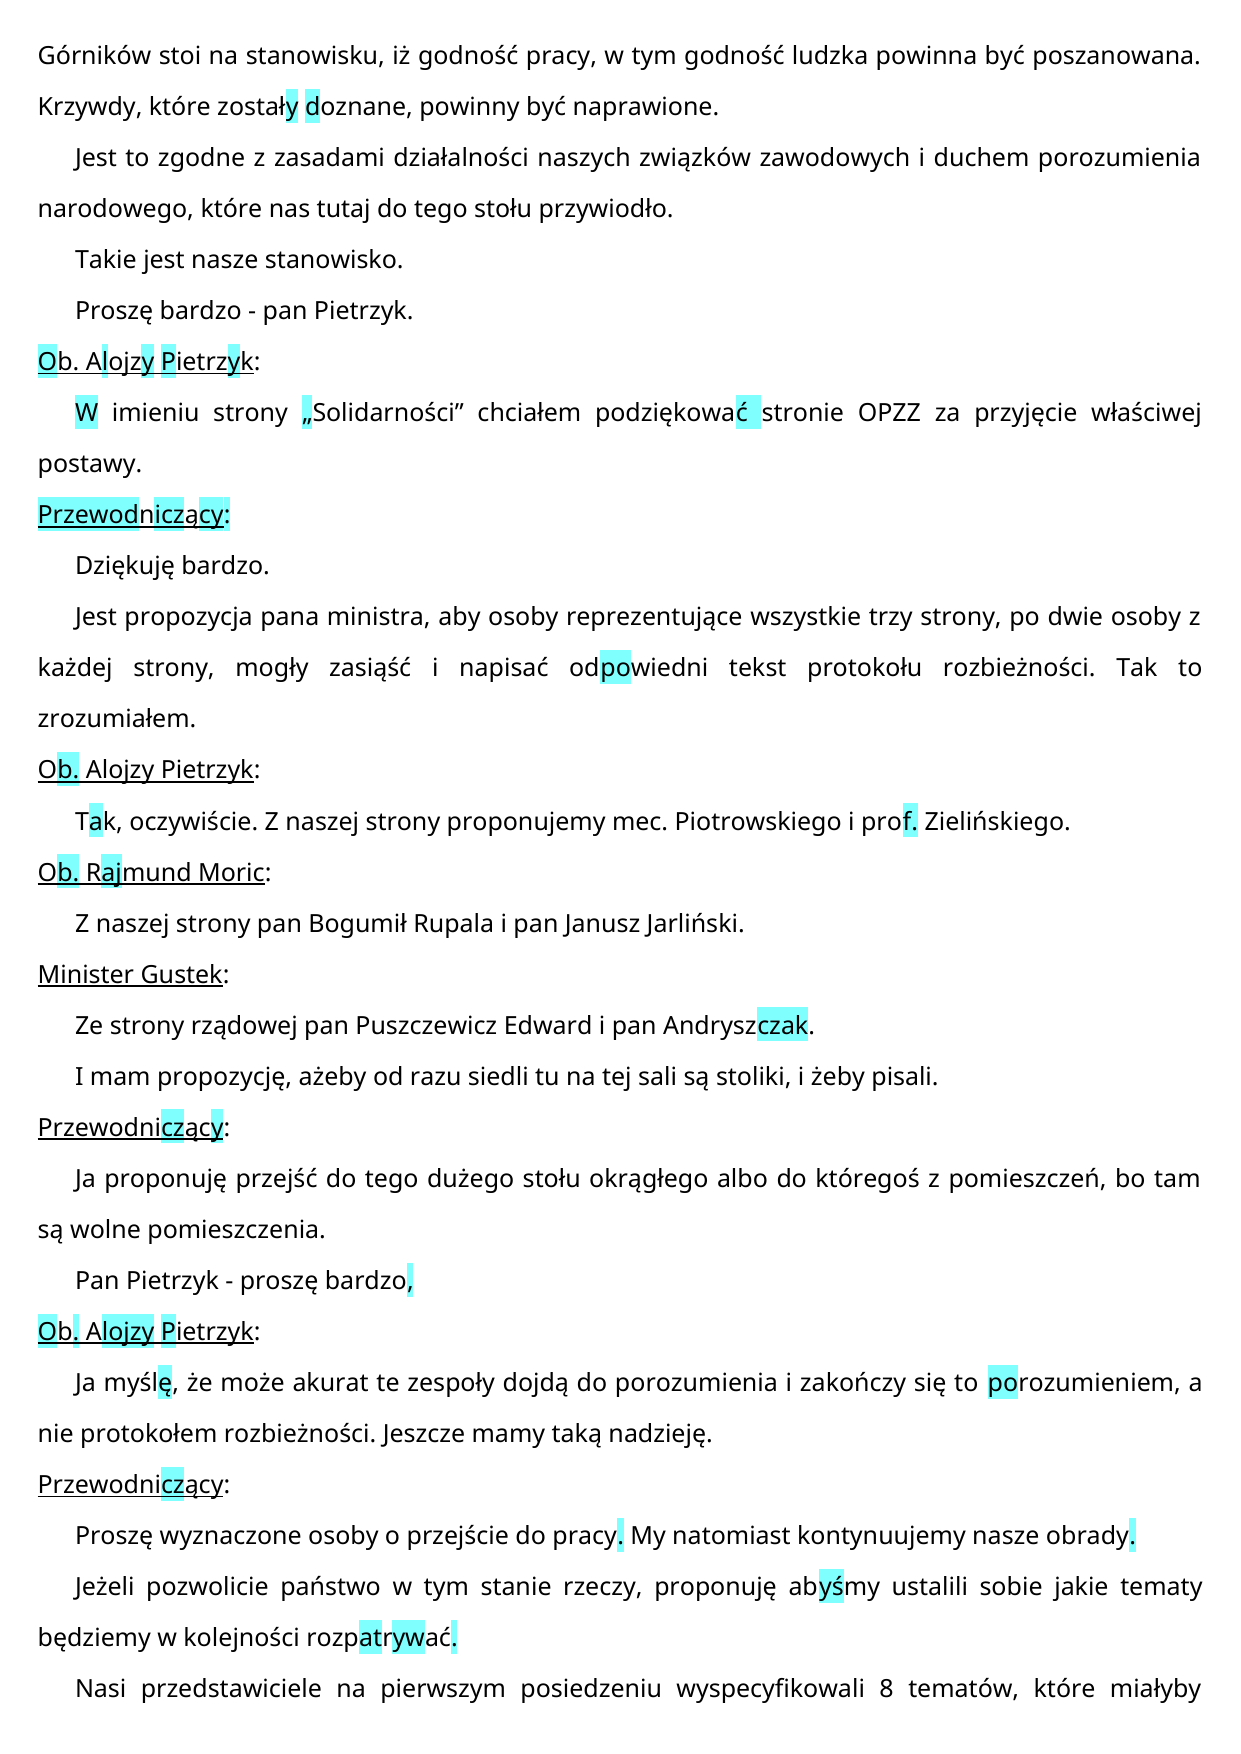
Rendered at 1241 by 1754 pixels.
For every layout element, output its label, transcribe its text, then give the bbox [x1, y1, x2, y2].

text Przewodniczący: [37, 497, 1203, 531]
text Ja proponuję przejść do tego dużego stołu okrągłego albo do któregoś z pomieszczeń, bo tam są wolne pomieszczenia. [37, 1160, 1203, 1246]
text Minister Gustek: [37, 956, 1203, 990]
text Przewodniczący: [37, 1109, 1203, 1143]
text I mam propozycję, ażeby od razu siedli tu na tej sali są stoliki, i żeby pisali. [37, 1058, 1203, 1092]
text Proszę wyznaczone osoby o przejście do pracy. My natomiast kontynuujemy nasze obrady. [37, 1518, 1203, 1552]
text Górników stoi na stanowisku, iż godność pracy, w tym godność ludzka powinna być poszanowana. Krzywdy, które zostały doznane, powinny być naprawione. [37, 37, 1203, 123]
text Ob. Alojzy Pietrzyk: [37, 752, 1203, 786]
text Dziękuję bardzo. [37, 548, 1203, 582]
text Ze strony rządowej pan Puszczewicz Edward i pan Andryszczak. [37, 1007, 1203, 1041]
text Pan Pietrzyk - proszę bardzo, [37, 1262, 1203, 1297]
text Jest to zgodne z zasadami działalności naszych związków zawodowych i duchem porozumienia narodowego, które nas tutaj do tego stołu przywiodło. [37, 139, 1203, 225]
text Jeżeli pozwolicie państwo w tym stanie rzeczy, proponuję abyśmy ustalili sobie jakie tematy będziemy w kolejności rozpatrywać. [37, 1569, 1203, 1654]
text Ob. Rajmund Moric: [37, 854, 1203, 888]
text Jest propozycja pana ministra, aby osoby reprezentujące wszystkie trzy strony, po dwie osoby z każdej strony, mogły zasiąść i napisać odpowiedni tekst protokołu rozbieżności. Tak to zrozumiałem. [37, 599, 1203, 735]
text W imieniu strony „Solidarności” chciałem podziękować stronie OPZZ za przyjęcie właściwej postawy. [37, 395, 1203, 480]
text Proszę bardzo - pan Pietrzyk. [37, 293, 1203, 327]
text Ob. Alojzy Pietrzyk: [37, 344, 1203, 378]
text Takie jest nasze stanowisko. [37, 242, 1203, 276]
text Z naszej strony pan Bogumił Rupala i pan Janusz Jarliński. [37, 905, 1203, 939]
text Tak, oczywiście. Z naszej strony proponujemy mec. Piotrowskiego i prof. Zielińskiego. [37, 803, 1203, 837]
text Ja myślę, że może akurat te zespoły dojdą do porozumienia i zakończy się to porozumieniem, a nie protokołem rozbieżności. Jeszcze mamy taką nadzieję. [37, 1364, 1203, 1450]
text Ob. Alojzy Pietrzyk: [37, 1313, 1203, 1348]
text Nasi przedstawiciele na pierwszym posiedzeniu wyspecyfikowali 8 tematów, które miałyby [37, 1671, 1203, 1705]
text Przewodniczący: [37, 1467, 1203, 1501]
